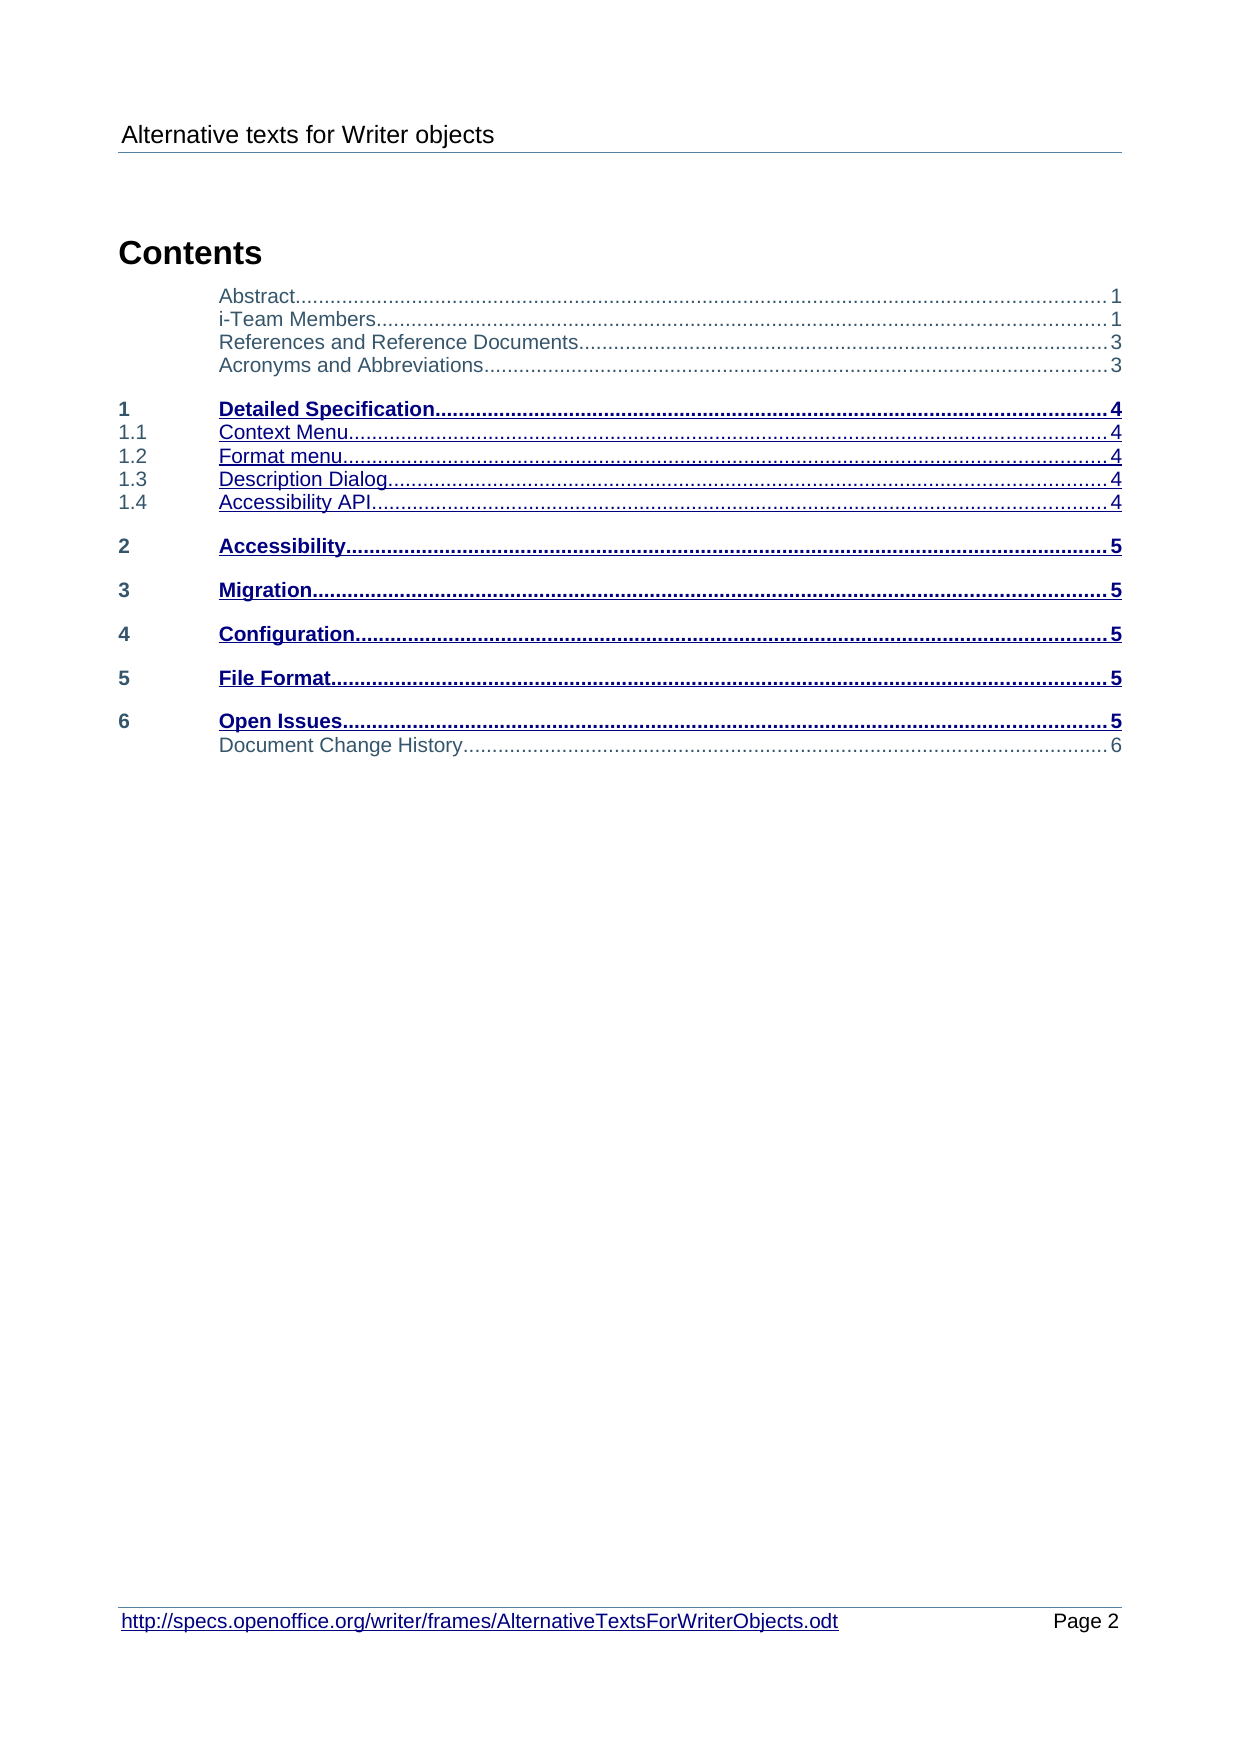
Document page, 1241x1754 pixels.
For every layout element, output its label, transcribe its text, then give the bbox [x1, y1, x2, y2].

text 1.1 Context Menu 4 [118, 421, 1122, 444]
text Abstract 1 [118, 284, 1122, 307]
subtitle Contents [118, 234, 1122, 272]
text References and Reference Documents 3 [118, 331, 1122, 354]
text 1 Detailed Specification 4 [118, 398, 1122, 421]
text 1.2 Format menu 4 [118, 444, 1122, 467]
text i-Team Members 1 [118, 307, 1122, 331]
text 5 File Format 5 [118, 666, 1122, 689]
text Document Change History 6 [118, 733, 1122, 756]
text 1.3 Description Dialog 4 [118, 467, 1122, 491]
text 4 Configuration 5 [118, 622, 1122, 645]
text 2 Accessibility 5 [118, 534, 1122, 558]
text 6 Open Issues 5 [118, 710, 1122, 733]
text 1.4 Accessibility API 4 [118, 491, 1122, 514]
text 3 Migration 5 [118, 578, 1122, 602]
text Acronyms and Abbreviations 3 [118, 354, 1122, 377]
